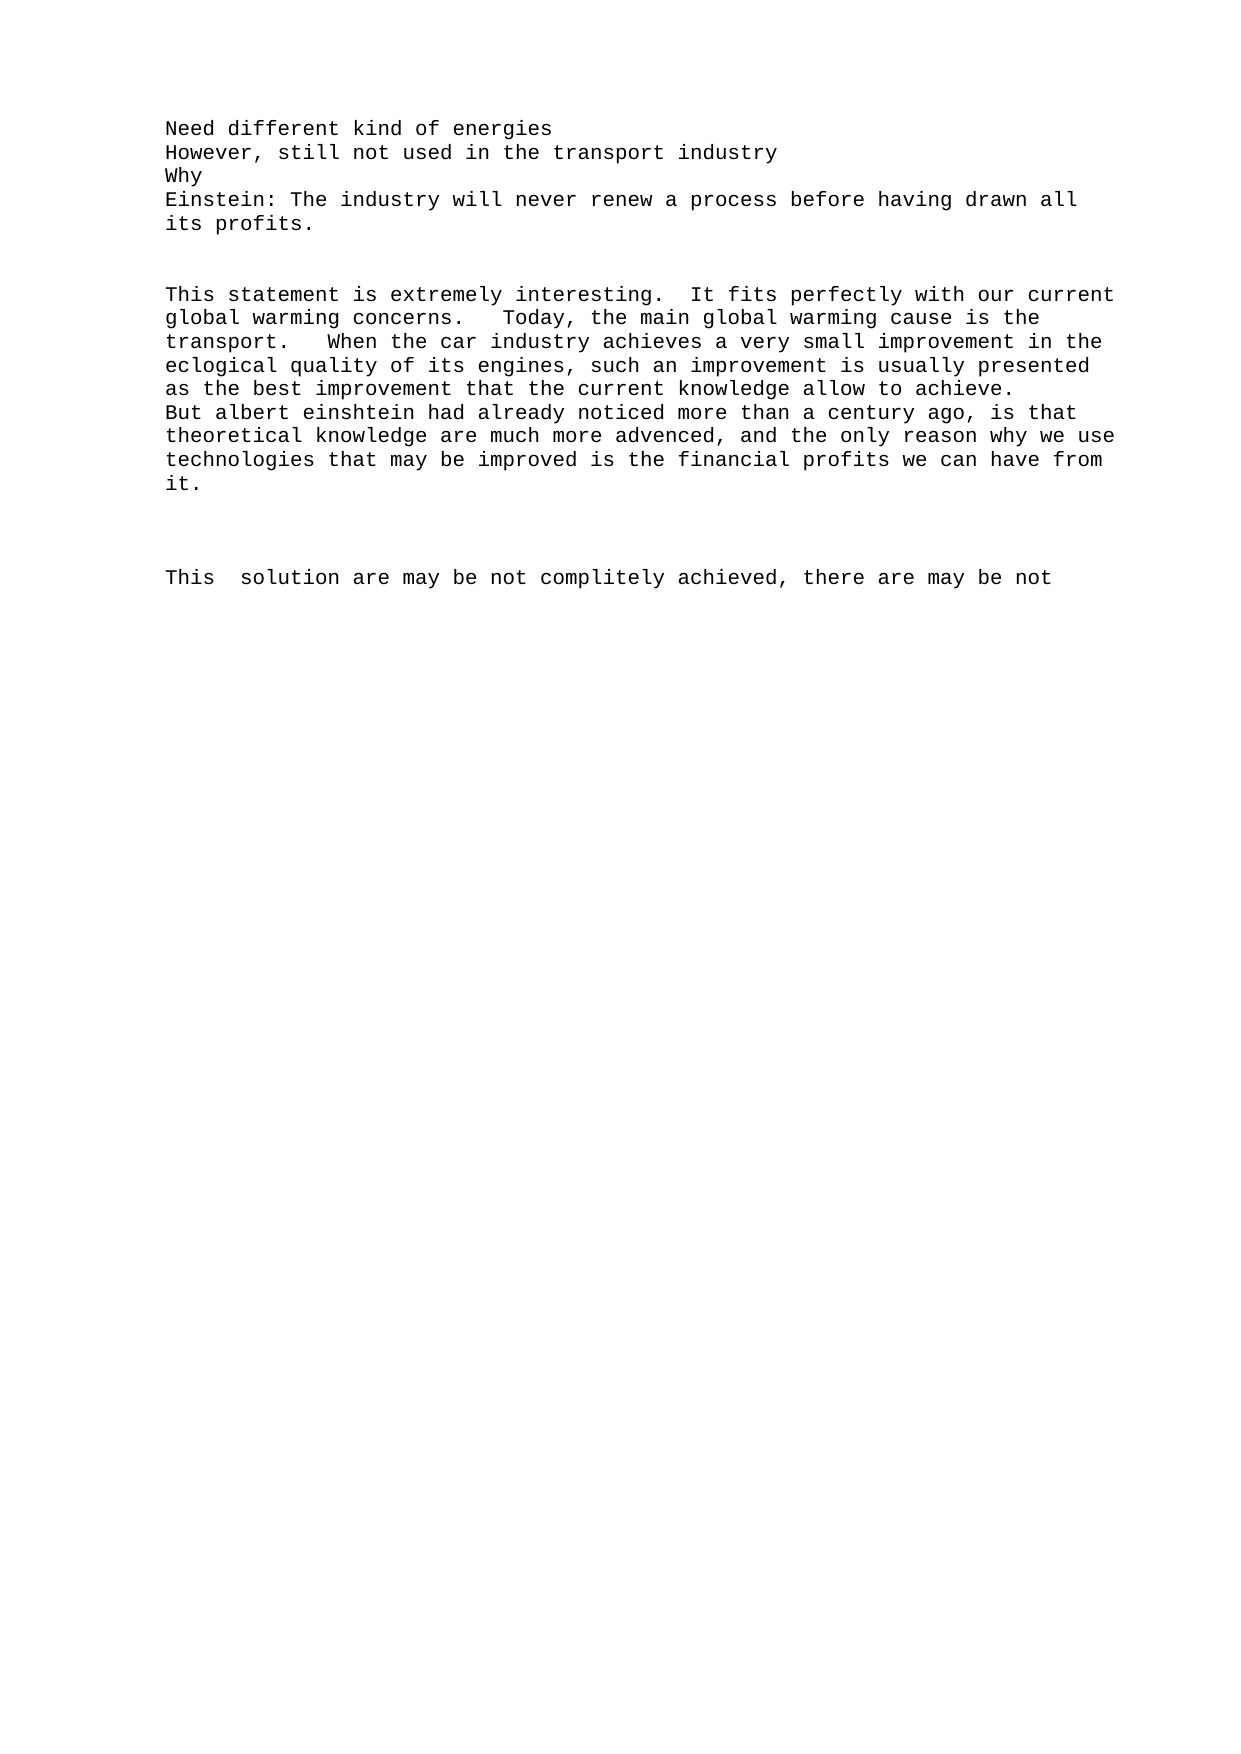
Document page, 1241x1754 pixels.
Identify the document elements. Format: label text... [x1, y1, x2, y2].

text This statement is extremely interesting. It fits perfectly with our current global warming concerns. Today, the main global warming cause is the transport. When the car industry achieves a very small improvement in the eclogical quality of its engines, such an improvement is usually presented as the best improvement that the current knowledge allow to achieve. [165, 284, 1122, 402]
text Need different kind of energies [165, 118, 1122, 142]
text But albert einshtein had already noticed more than a century ago, is that theoretical knowledge are much more advenced, and the only reason why we use technologies that may be improved is the financial profits we can have from it. [165, 402, 1122, 496]
text This solution are may be not complitely achieved, there are may be not [165, 567, 1122, 591]
text Einstein: The industry will never renew a process before having drawn all its profits. [165, 189, 1122, 236]
text However, still not used in the transport industry [165, 142, 1122, 165]
text Why [165, 165, 1122, 189]
